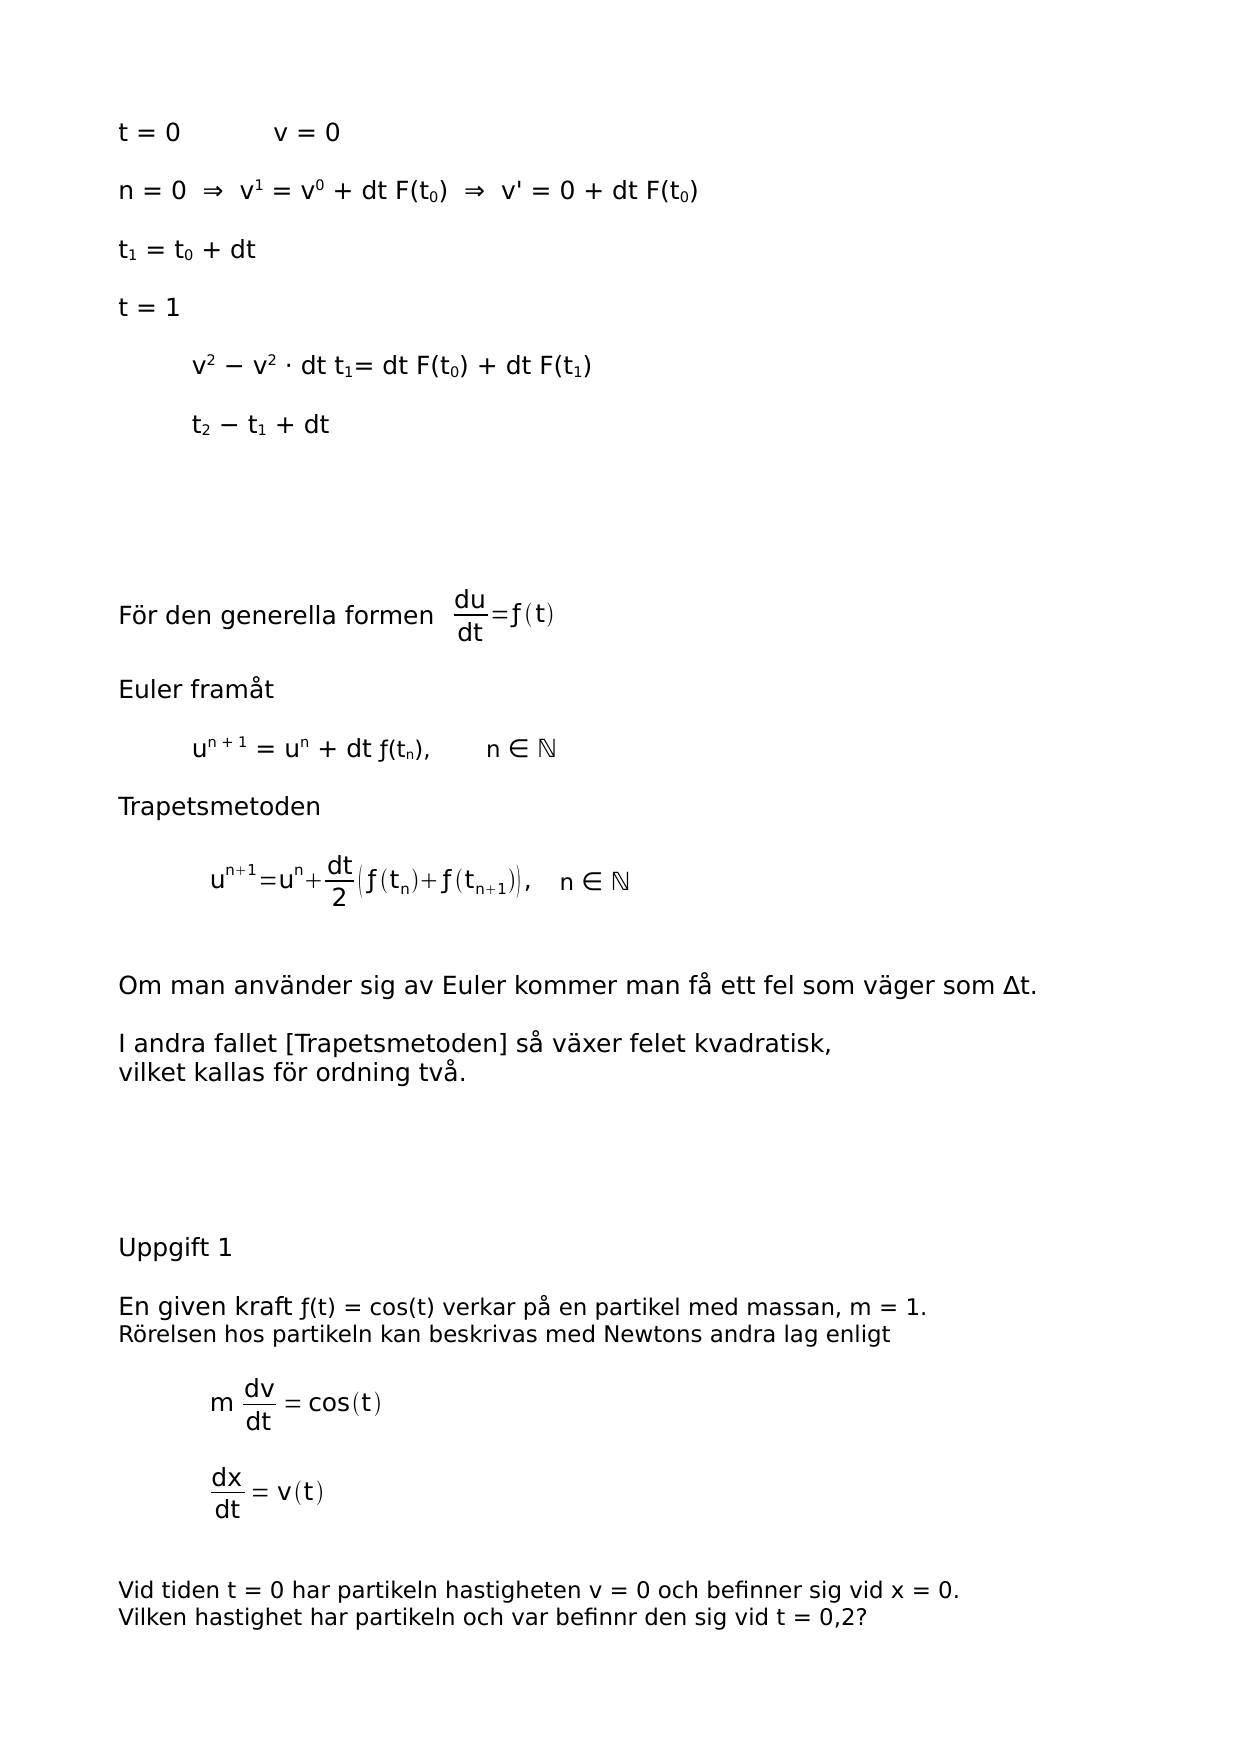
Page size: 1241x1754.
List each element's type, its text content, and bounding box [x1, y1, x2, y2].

text t1 = t0 + dt [118, 235, 1122, 264]
text Om man använder sig av Euler kommer man få ett fel som väger som ∆t. [118, 971, 1122, 1000]
text Vilken hastighet har partikeln och var befinnr den sig vid t = 0,2? [118, 1604, 1122, 1631]
text Uppgift 1 [118, 1233, 1122, 1262]
text un + 1 = un + dt ƒ(tn), n ∈ ℕ [118, 734, 1122, 763]
text t = 0 v = 0 [118, 118, 1122, 147]
text t = 1 [118, 293, 1122, 322]
text För den generella formen [118, 585, 1122, 646]
text Trapetsmetoden [118, 792, 1122, 821]
text Rörelsen hos partikeln kan beskrivas med Newtons andra lag enligt [118, 1321, 1122, 1347]
text Vid tiden t = 0 har partikeln hastigheten v = 0 och befinner sig vid x = 0. [118, 1577, 1122, 1604]
text n = 0 ⇒ v1 = v0 + dt F(t0) ⇒ v' = 0 + dt F(t0) [118, 176, 1122, 206]
text t2 − t1 + dt [118, 410, 1122, 439]
text n ∈ ℕ [118, 851, 1122, 912]
text En given kraft ƒ(t) = cos(t) verkar på en partikel med massan, m = 1. [118, 1292, 1122, 1321]
text I andra fallet [Trapetsmetoden] så växer felet kvadratisk, [118, 1029, 1122, 1058]
text v2 − v2 ⋅ dt t1= dt F(t0) + dt F(t1) [118, 351, 1122, 381]
text Euler framåt [118, 676, 1122, 705]
text vilket kallas för ordning två. [118, 1058, 1122, 1087]
